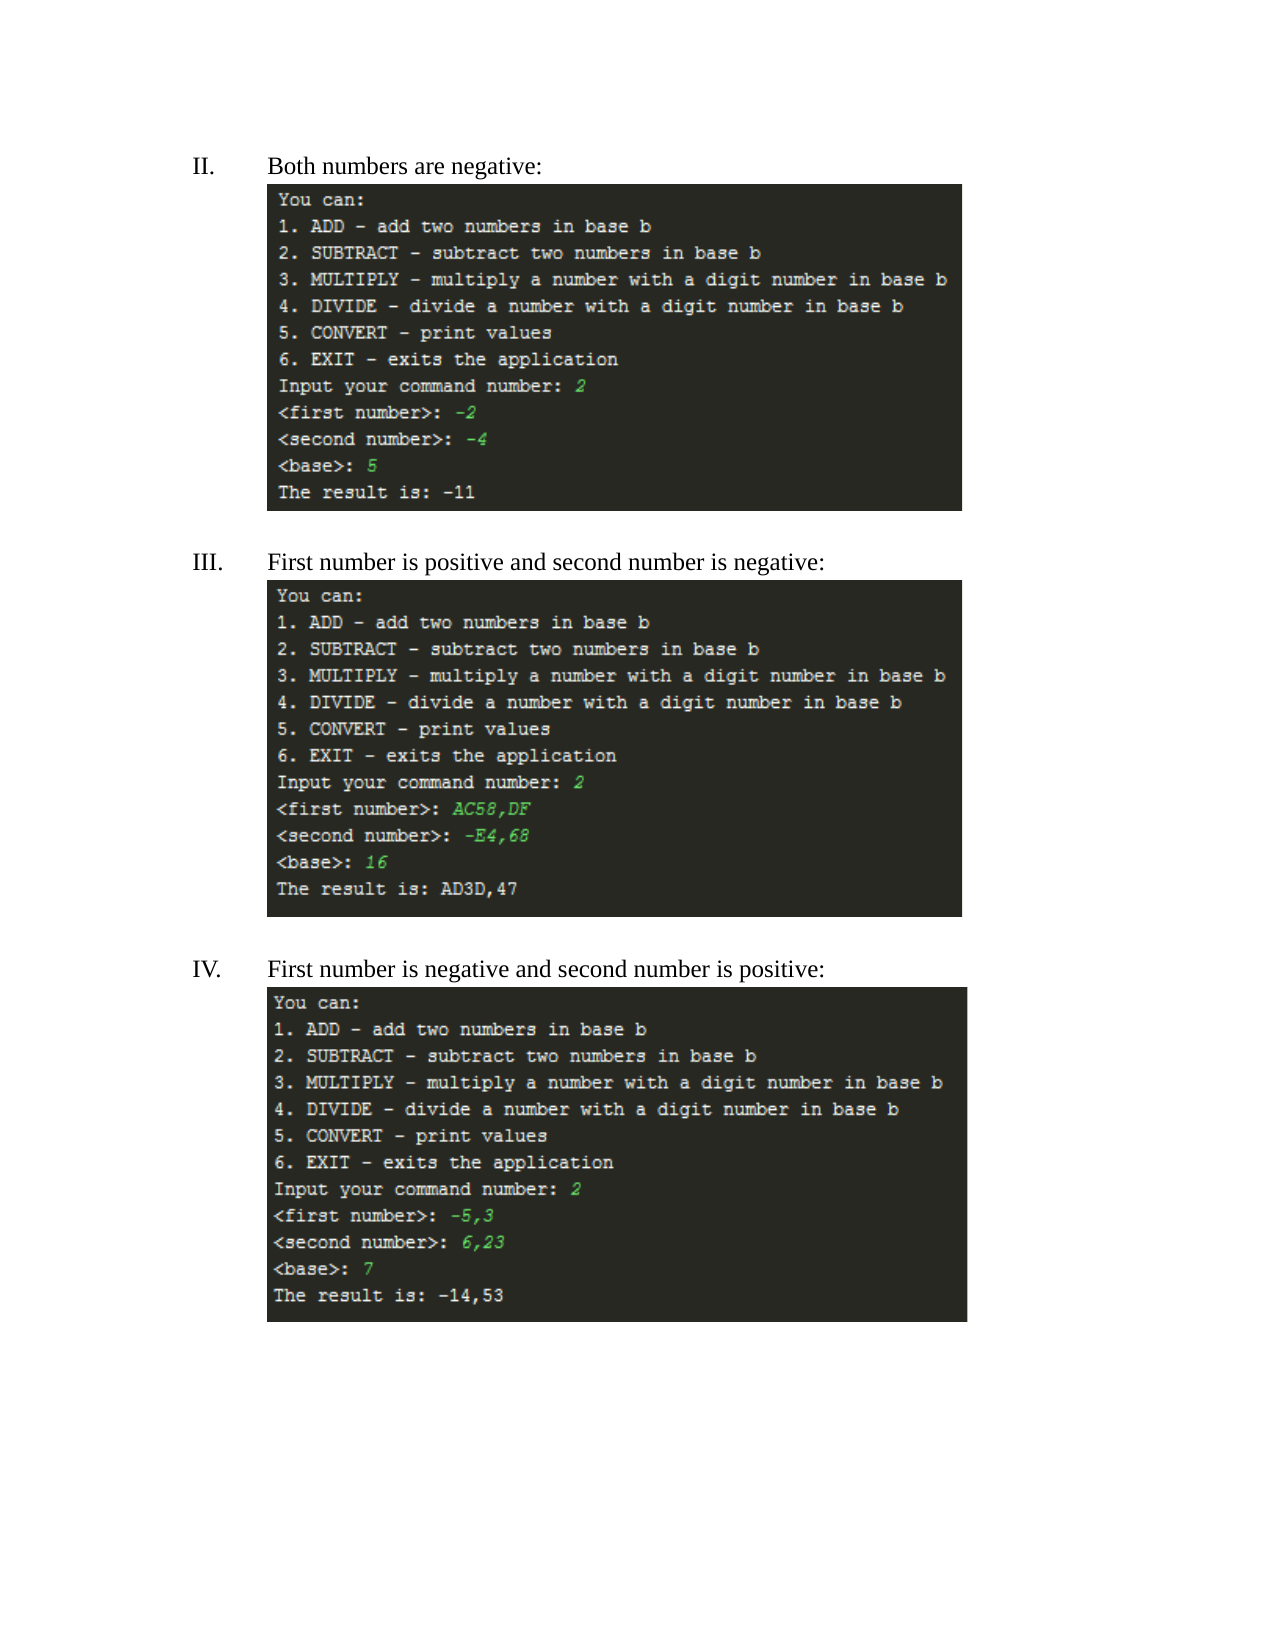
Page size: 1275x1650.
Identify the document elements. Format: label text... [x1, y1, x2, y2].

list First number is positive and second number is negative: [192, 547, 1157, 917]
list Both numbers are negative: [192, 151, 1157, 510]
list First number is negative and second number is positive: [192, 954, 1157, 1321]
